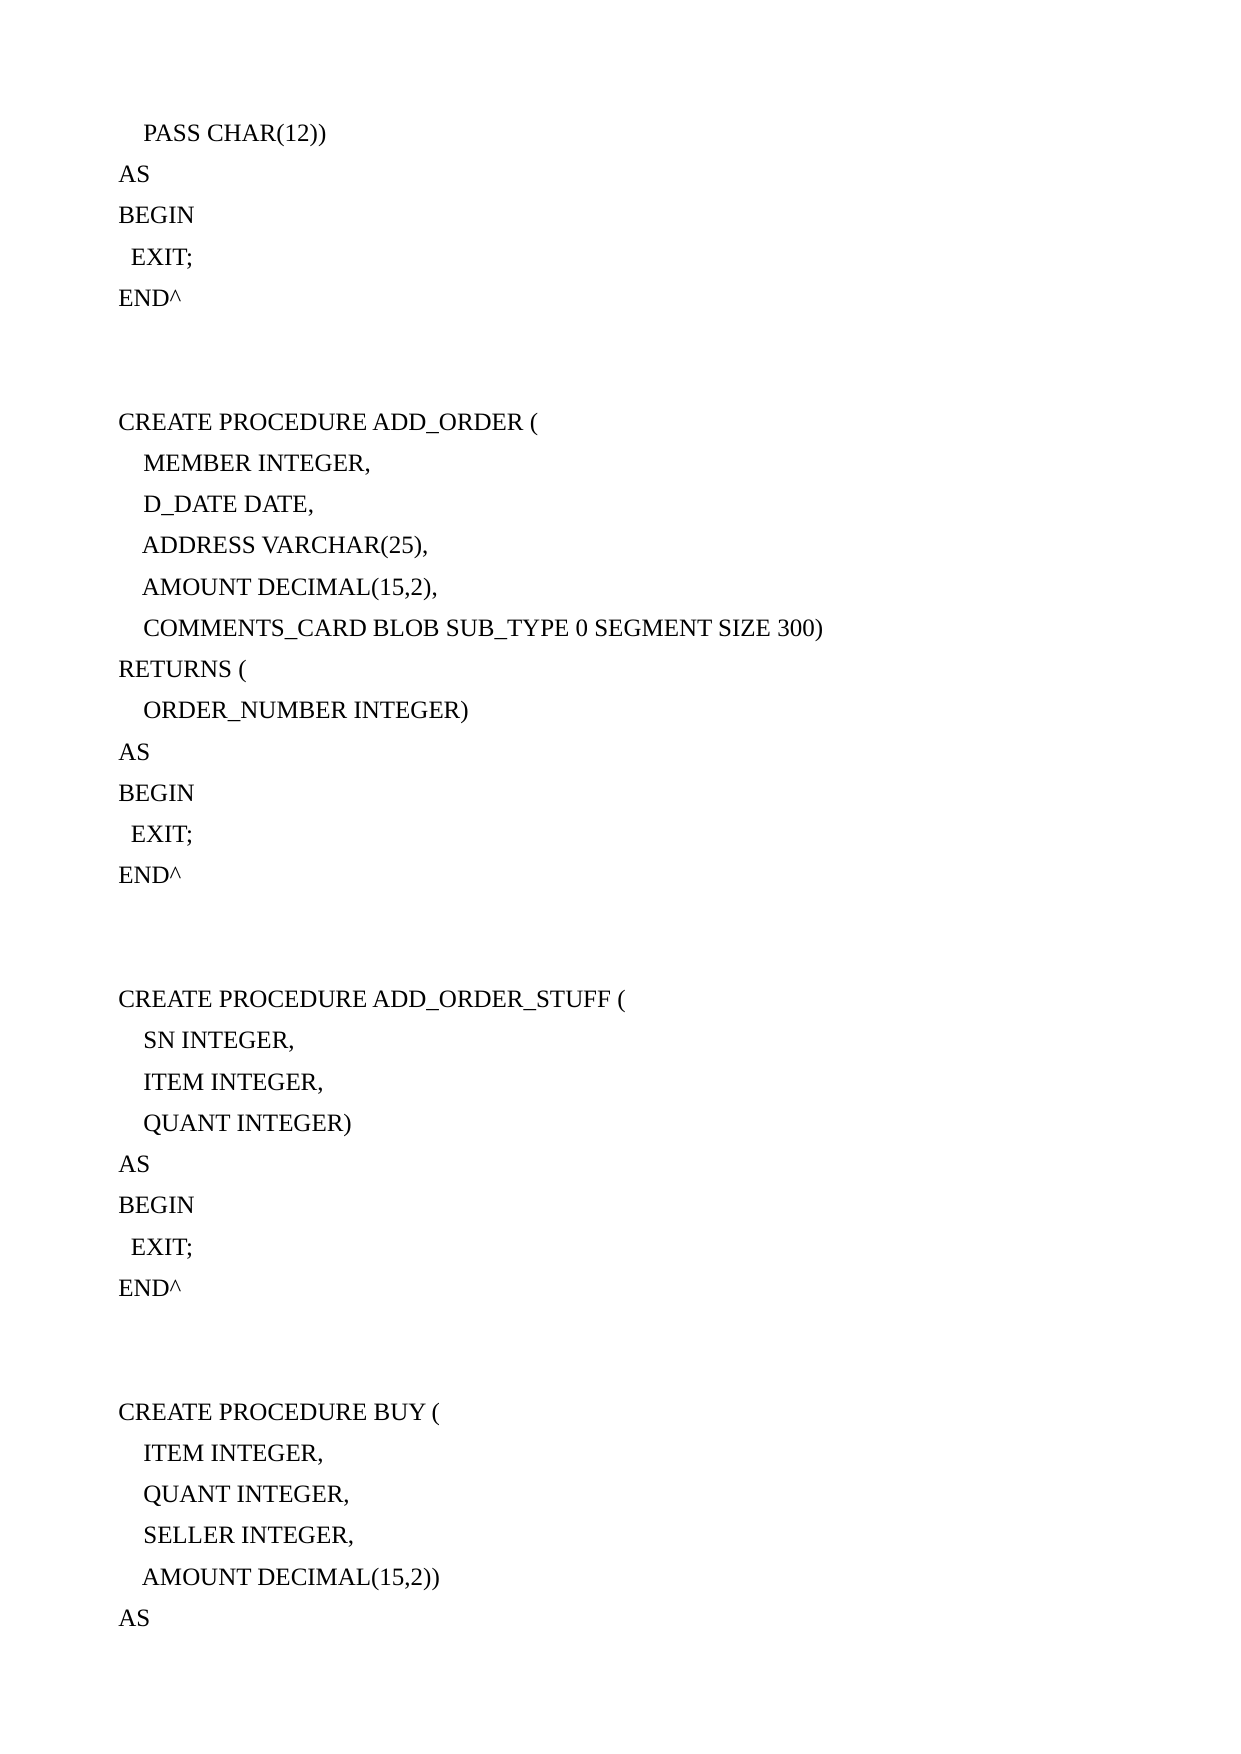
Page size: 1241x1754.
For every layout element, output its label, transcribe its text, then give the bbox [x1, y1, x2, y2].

text END^ [118, 861, 1122, 889]
text CREATE PROCEDURE ADD_ORDER_STUFF ( [118, 984, 1122, 1013]
text AS [118, 159, 1122, 188]
text SELLER INTEGER, [118, 1521, 1122, 1549]
text AMOUNT DECIMAL(15,2), [118, 572, 1122, 601]
text BEGIN [118, 201, 1122, 229]
text END^ [118, 283, 1122, 312]
text END^ [118, 1273, 1122, 1302]
text ADDRESS VARCHAR(25), [118, 531, 1122, 559]
text AS [118, 737, 1122, 766]
text AS [118, 1149, 1122, 1178]
text CREATE PROCEDURE ADD_ORDER ( [118, 407, 1122, 436]
text EXIT; [118, 1232, 1122, 1261]
text QUANT INTEGER, [118, 1479, 1122, 1508]
text PASS CHAR(12)) [118, 118, 1122, 147]
text ORDER_NUMBER INTEGER) [118, 696, 1122, 724]
text MEMBER INTEGER, [118, 448, 1122, 477]
text AS [118, 1603, 1122, 1632]
text EXIT; [118, 242, 1122, 271]
text EXIT; [118, 819, 1122, 848]
text QUANT INTEGER) [118, 1108, 1122, 1137]
text BEGIN [118, 778, 1122, 807]
text SN INTEGER, [118, 1026, 1122, 1054]
text COMMENTS_CARD BLOB SUB_TYPE 0 SEGMENT SIZE 300) [118, 613, 1122, 642]
text D_DATE DATE, [118, 489, 1122, 518]
text BEGIN [118, 1191, 1122, 1219]
text ITEM INTEGER, [118, 1438, 1122, 1467]
text CREATE PROCEDURE BUY ( [118, 1397, 1122, 1426]
text RETURNS ( [118, 654, 1122, 683]
text ITEM INTEGER, [118, 1067, 1122, 1096]
text AMOUNT DECIMAL(15,2)) [118, 1562, 1122, 1591]
